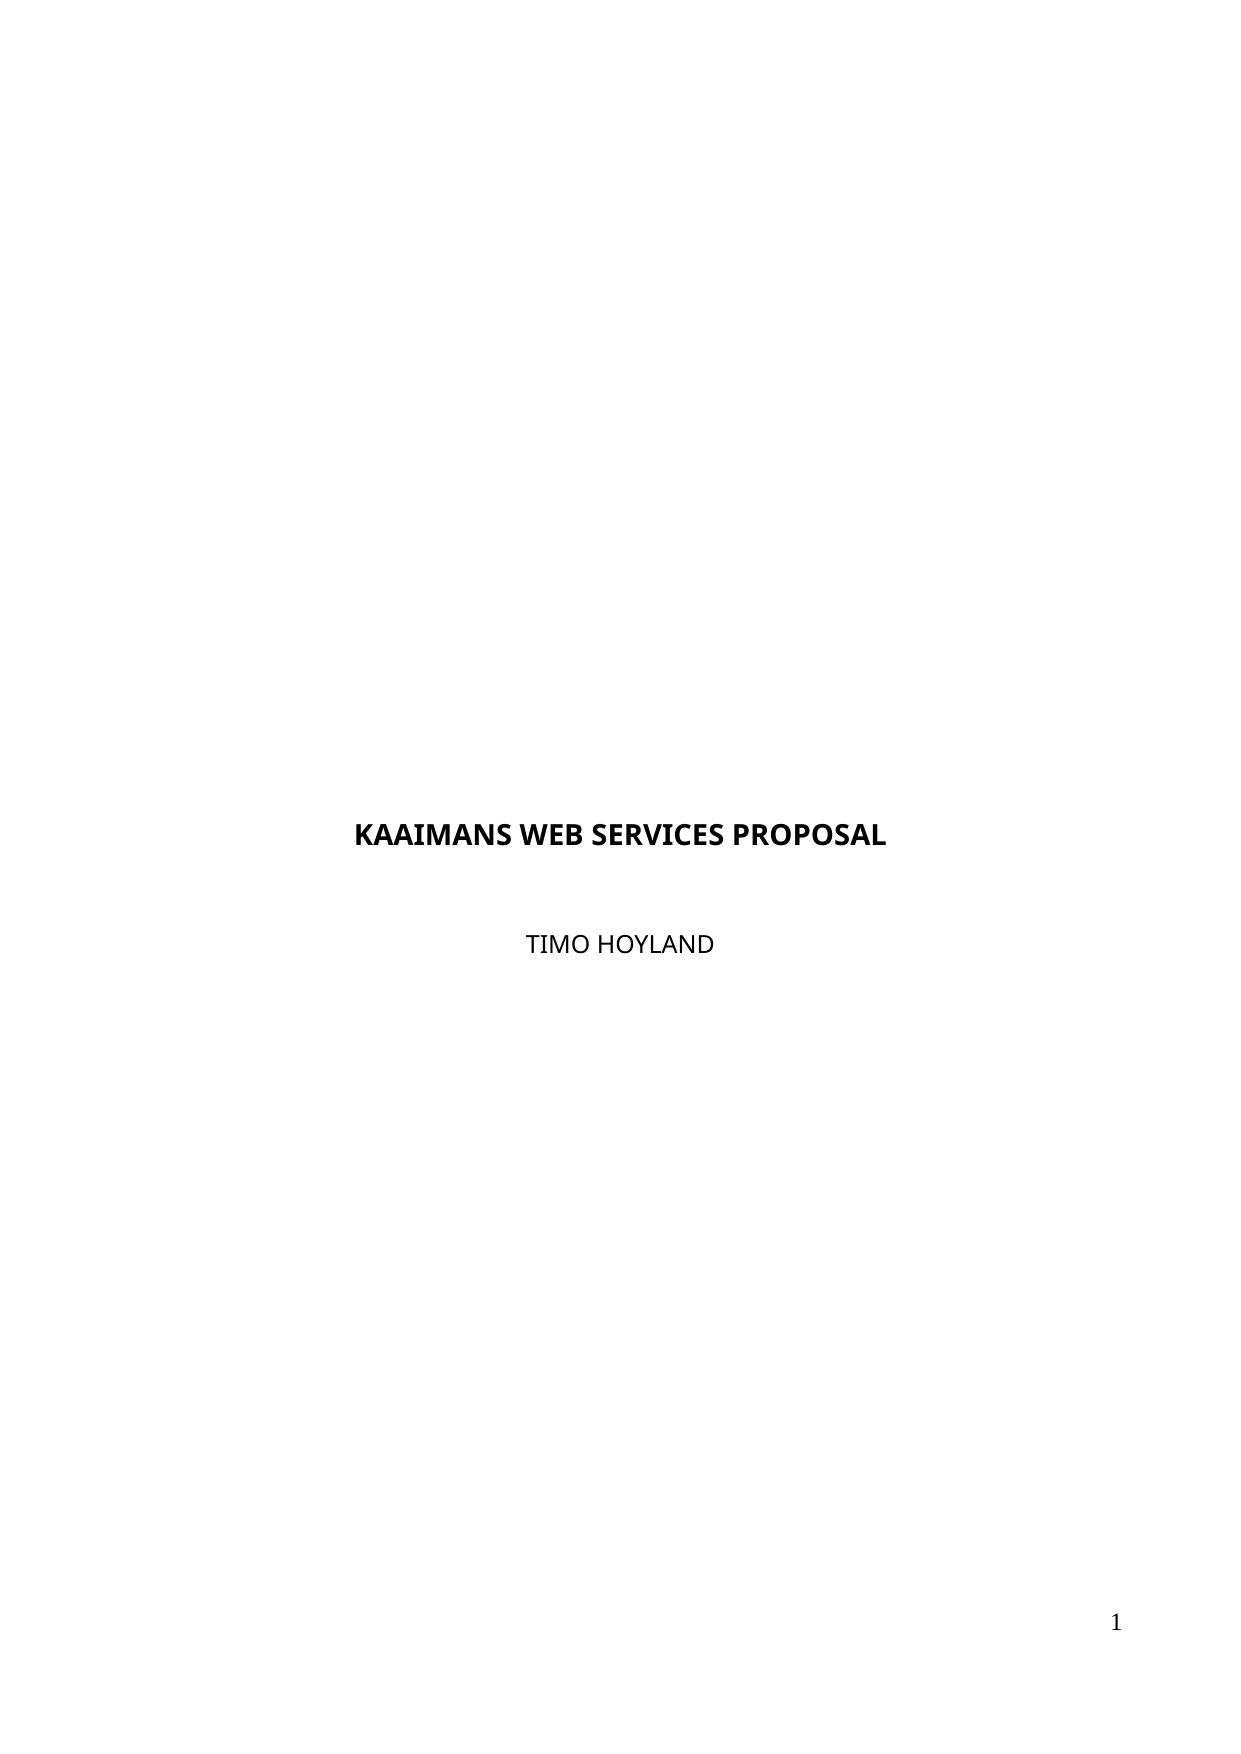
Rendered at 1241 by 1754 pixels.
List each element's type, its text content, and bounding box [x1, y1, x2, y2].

title KAAIMANS WEB SERVICES PROPOSAL [118, 814, 1122, 854]
subtitle TIMO HOYLAND [118, 927, 1122, 961]
